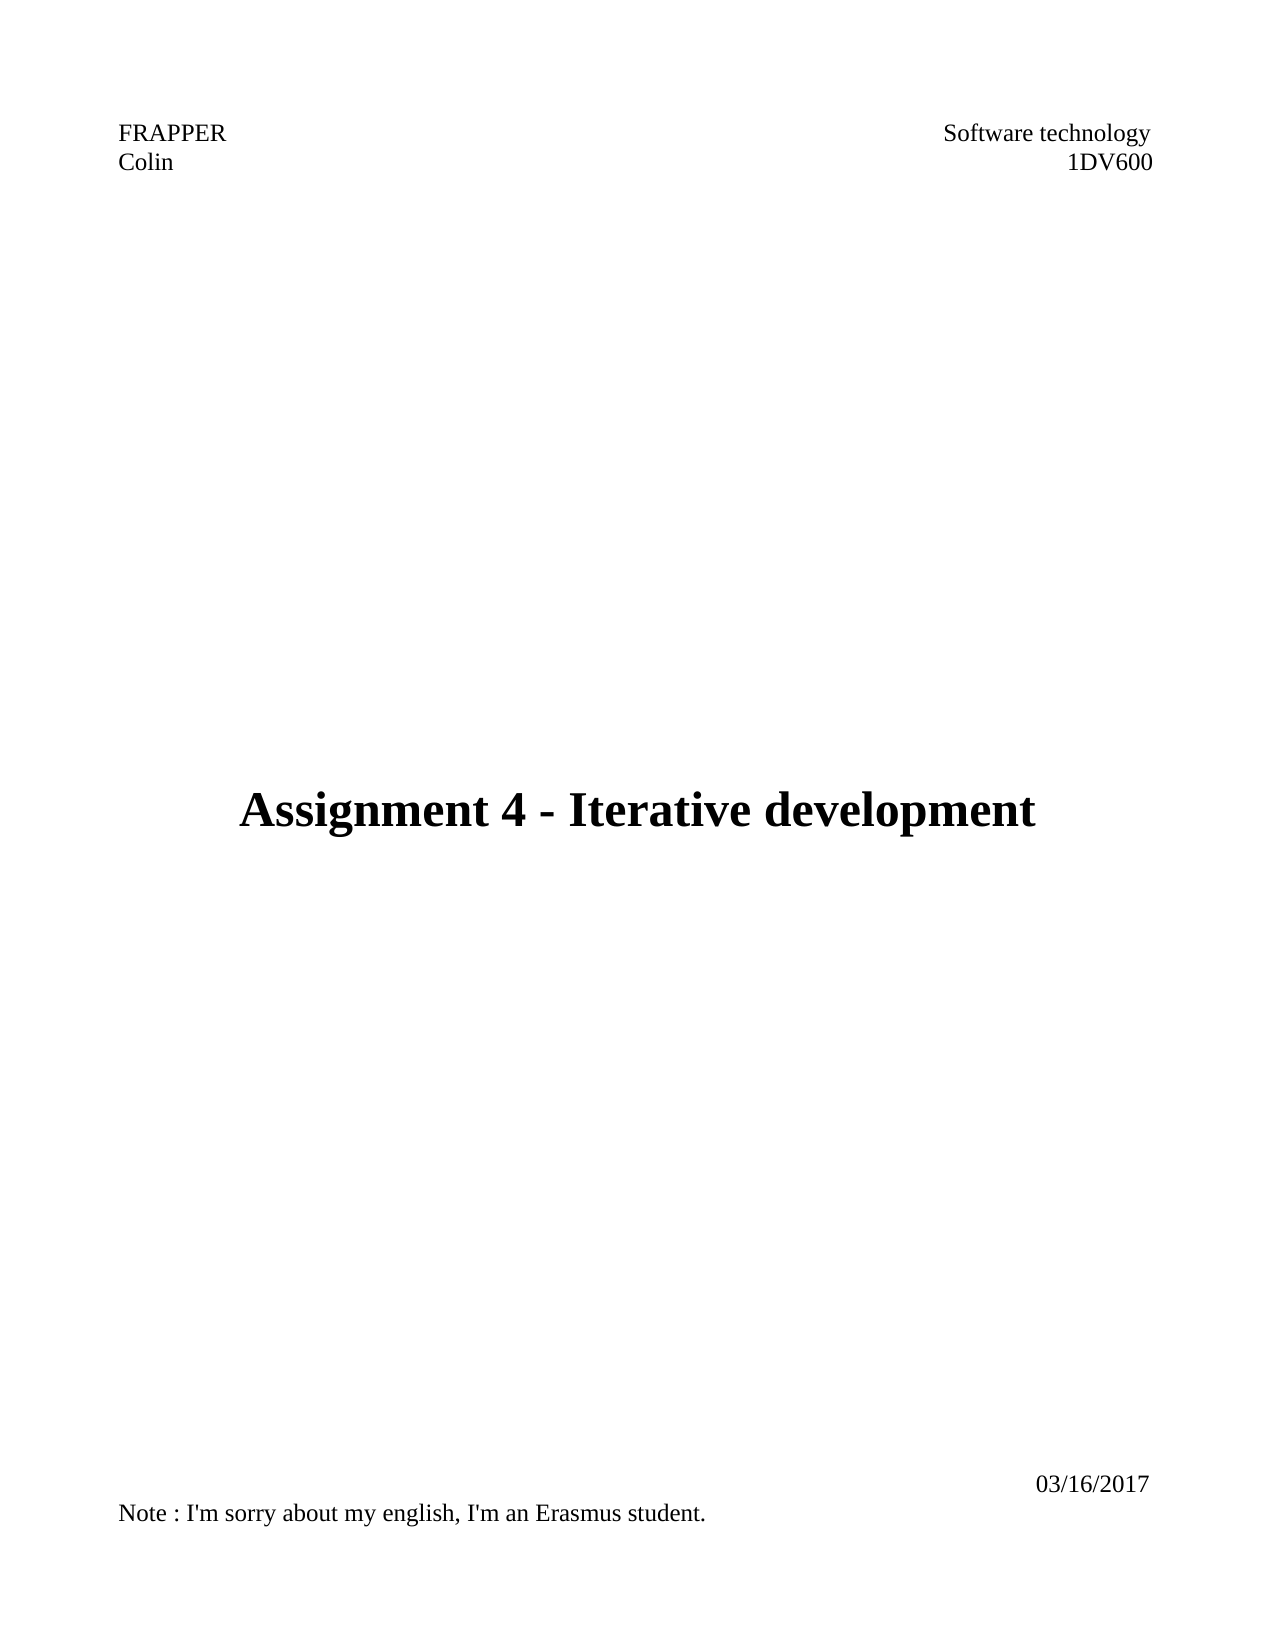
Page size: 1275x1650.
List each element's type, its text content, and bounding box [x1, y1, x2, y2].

text Note : I'm sorry about my english, I'm an Erasmus student. [118, 1498, 1157, 1527]
text FRAPPER Software technology [118, 118, 1157, 147]
text 03/16/2017 [118, 1469, 1157, 1498]
text Colin 1DV600 [118, 147, 1157, 176]
text Assignment 4 - Iterative development [118, 779, 1157, 837]
